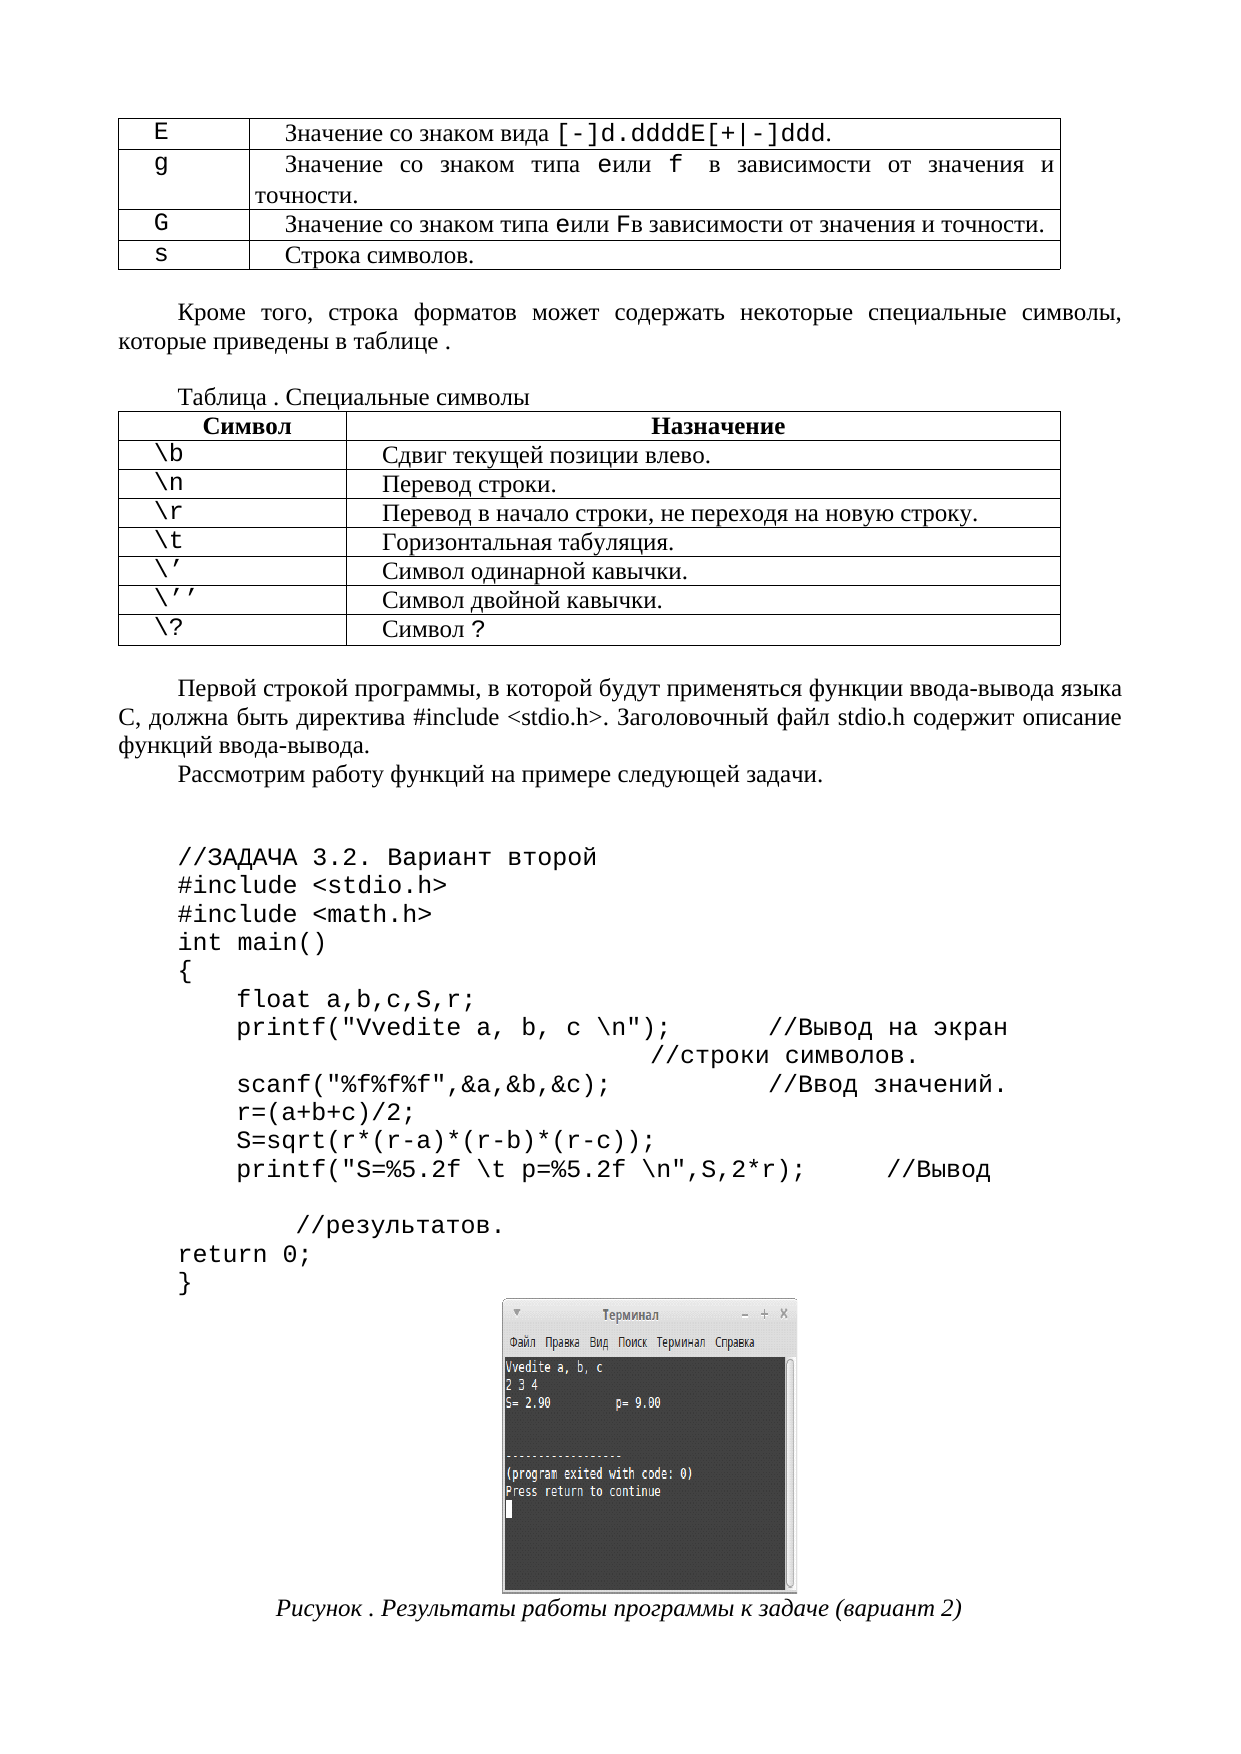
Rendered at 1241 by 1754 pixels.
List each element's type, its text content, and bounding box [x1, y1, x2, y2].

table_cell \? [119, 615, 346, 645]
text //строки символов. [177, 1043, 1122, 1071]
text scanf("%f%f%f",&a,&b,&c); //Ввод значений. [177, 1071, 1122, 1100]
text Рассмотрим работу функций на примере следующей задачи. [118, 759, 1122, 788]
table_cell Значение со знаком вида [-]d.ddddE[+|-]ddd. [250, 119, 1060, 149]
text Таблица . Специальные символы [118, 382, 1122, 411]
table_cell Значение со знаком типа eили Fв зависимости от значения и точности. [250, 210, 1060, 240]
table_header Символ [119, 412, 346, 440]
table_cell Значение со знаком типа eили f в зависимости от значения и точности. [250, 150, 1060, 209]
text S=sqrt(r*(r-a)*(r-b)*(r-c)); [177, 1128, 1122, 1156]
text printf("Vvedite a, b, c \n"); //Вывод на экран [177, 1015, 1122, 1043]
text r=(a+b+c)/2; [177, 1100, 1122, 1128]
text float a,b,c,S,r; [177, 986, 1122, 1015]
text Первой строкой программы, в которой будут применяться функции ввода-вывода языка С, должна быть директива #include <stdio.h>. Заголовочный файл stdio.h содержит описание функций ввода-вывода. [118, 673, 1122, 759]
text Рисунок . Результаты работы программы к задаче (вариант 2) [118, 1298, 1122, 1622]
table_cell \r [119, 499, 346, 527]
table_cell Перевод в начало строки, не переходя на новую строку. [347, 499, 1060, 527]
table_cell \t [119, 528, 346, 556]
table_cell Сдвиг текущей позиции влево. [347, 441, 1060, 469]
text //ЗАДАЧА 3.2. Вариант второй [177, 845, 1122, 873]
table_cell s [119, 241, 249, 269]
text } [177, 1270, 1122, 1298]
table_cell Символ ? [347, 615, 1060, 645]
text { [177, 958, 1122, 986]
table_cell Символ одинарной кавычки. [347, 557, 1060, 585]
table_cell \n [119, 470, 346, 498]
text return 0; [177, 1241, 1122, 1270]
table_cell \’’ [119, 586, 346, 614]
text //результатов. [177, 1185, 1122, 1241]
table_cell g [119, 150, 249, 209]
table_cell Символ двойной кавычки. [347, 586, 1060, 614]
text #include <math.h> [177, 901, 1122, 930]
table_cell \’ [119, 557, 346, 585]
table_cell Строка символов. [250, 241, 1060, 269]
table_cell Горизонтальная табуляция. [347, 528, 1060, 556]
text printf("S=%5.2f \t p=%5.2f \n",S,2*r); //Вывод [177, 1156, 1122, 1185]
text #include <stdio.h> [177, 873, 1122, 901]
table_cell G [119, 210, 249, 240]
table_cell \b [119, 441, 346, 469]
table_cell E [119, 119, 249, 149]
text int main() [177, 930, 1122, 958]
text Кроме того, строка форматов может содержать некоторые специальные символы, которые приведены в таблице . [118, 297, 1122, 354]
table_header Назначение [347, 412, 1060, 440]
table_cell Перевод строки. [347, 470, 1060, 498]
